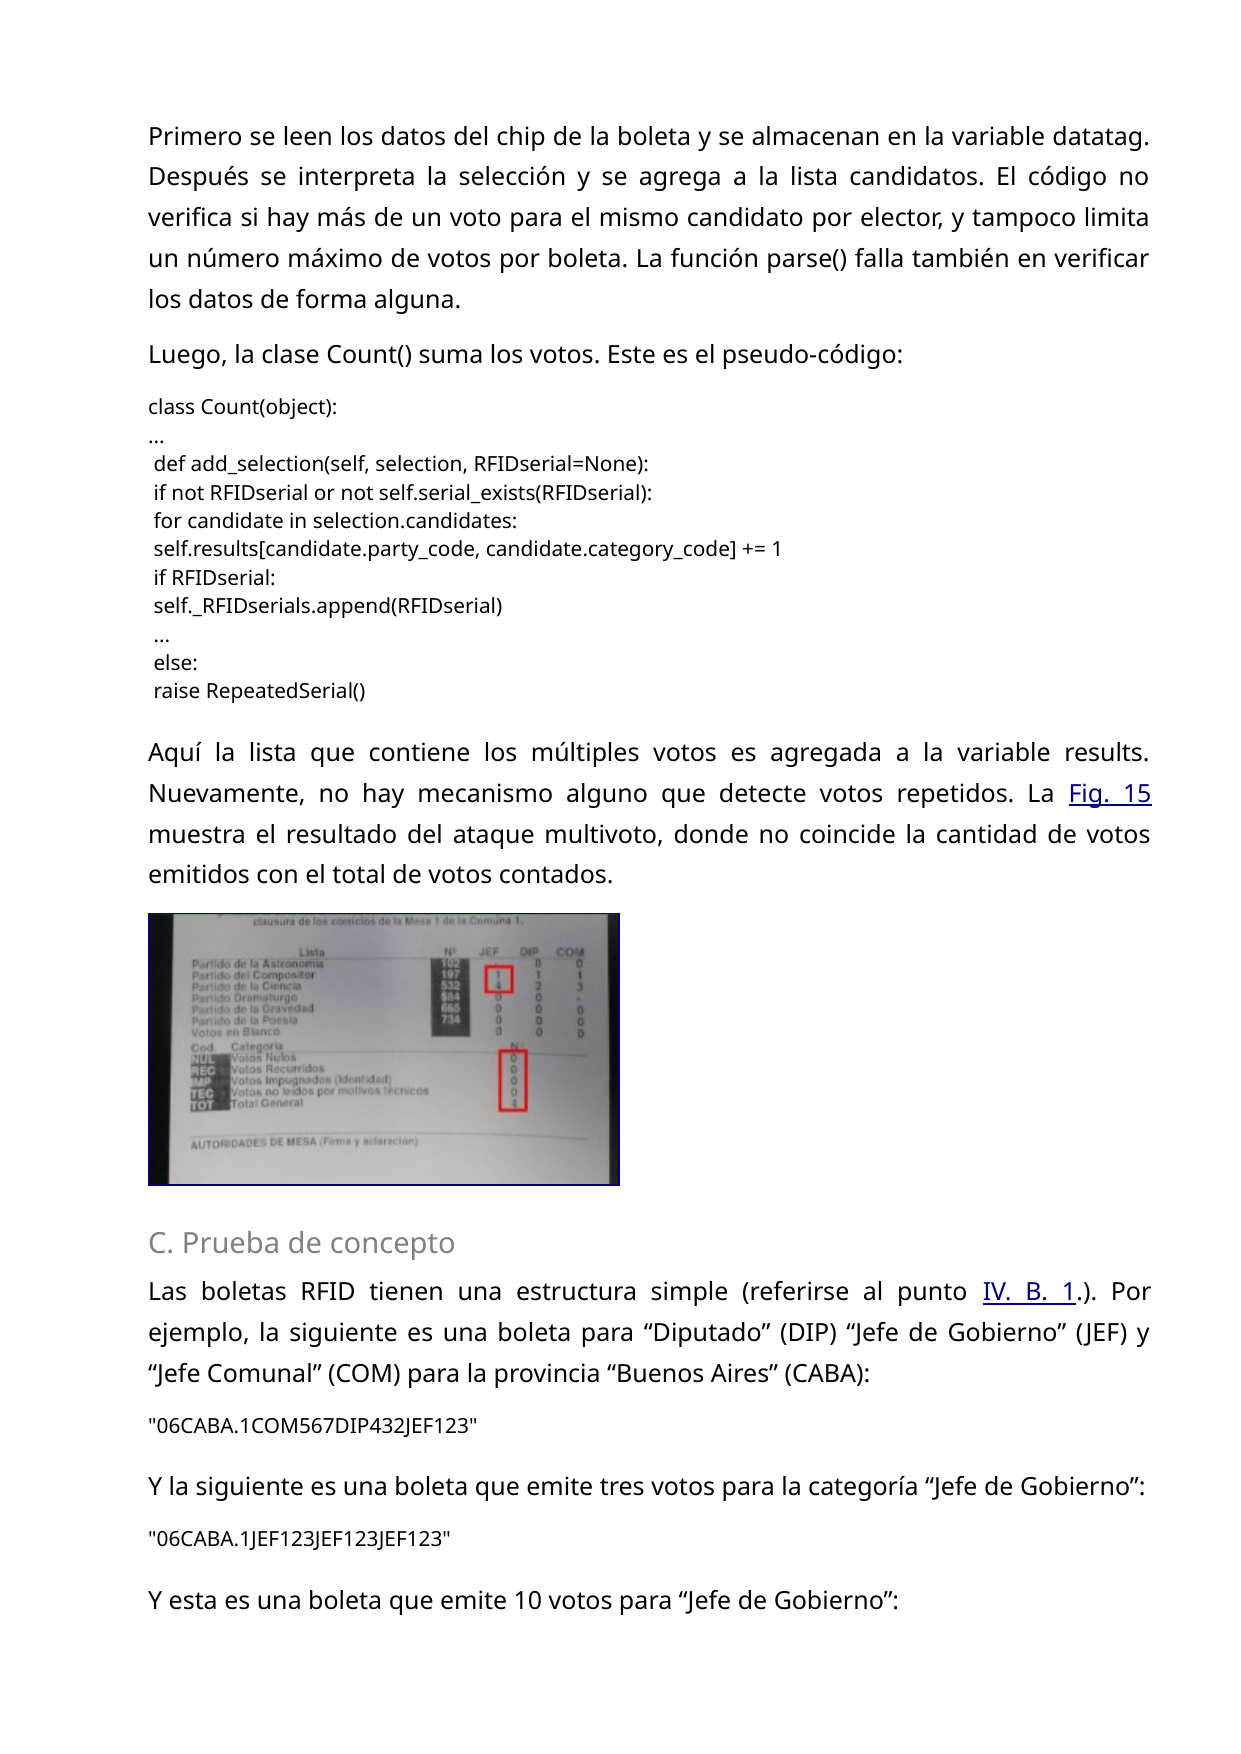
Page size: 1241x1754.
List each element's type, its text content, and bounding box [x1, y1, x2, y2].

text if not RFIDserial or not self.serial_exists(RFIDserial): [148, 478, 1151, 506]
text for candidate in selection.candidates: [148, 506, 1151, 534]
subtitle C. Prueba de concepto [148, 1222, 1151, 1262]
text Primero se leen los datos del chip de la boleta y se almacenan en la variable datatag. Después se interpreta la selección y se agrega a la lista candidatos. El código no verifica si hay más de un voto para el mismo candidato por elector, y tampoco limita un número máximo de votos por boleta. La función parse() falla también en verificar los datos de forma alguna. [148, 118, 1151, 316]
text ... [148, 620, 1151, 648]
text "06CABA.1JEF123JEF123JEF123" [148, 1524, 1151, 1553]
text raise RepeatedSerial() [148, 677, 1151, 705]
text Aquí la lista que contiene los múltiples votos es agregada a la variable results. Nuevamente, no hay mecanismo alguno que detecte votos repetidos. La Fig. 15 muestra el resultado del ataque multivoto, donde no coincide la cantidad de votos emitidos con el total de votos contados. [148, 734, 1151, 891]
text def add_selection(self, selection, RFIDserial=None): [148, 449, 1151, 478]
text class Count(object): [148, 392, 1151, 421]
text else: [148, 648, 1151, 677]
text if RFIDserial: [148, 563, 1151, 591]
text Luego, la clase Count() suma los votos. Este es el pseudo-código: [148, 337, 1151, 371]
text Las boletas RFID tienen una estructura simple (referirse al punto IV. B. 1.). Por ejemplo, la siguiente es una boleta para “Diputado” (DIP) “Jefe de Gobierno” (JEF) y “Jefe Comunal” (COM) para la provincia “Buenos Aires” (CABA): [148, 1274, 1151, 1390]
text self.results[candidate.party_code, candidate.category_code] += 1 [148, 534, 1151, 563]
picture [150, 914, 618, 1184]
text Y la siguiente es una boleta que emite tres votos para la categoría “Jefe de Gobierno”: [148, 1469, 1151, 1503]
text Y esta es una boleta que emite 10 votos para “Jefe de Gobierno”: [148, 1582, 1151, 1616]
text self._RFIDserials.append(RFIDserial) [148, 591, 1151, 620]
text "06CABA.1COM567DIP432JEF123" [148, 1411, 1151, 1439]
text ... [148, 421, 1151, 449]
